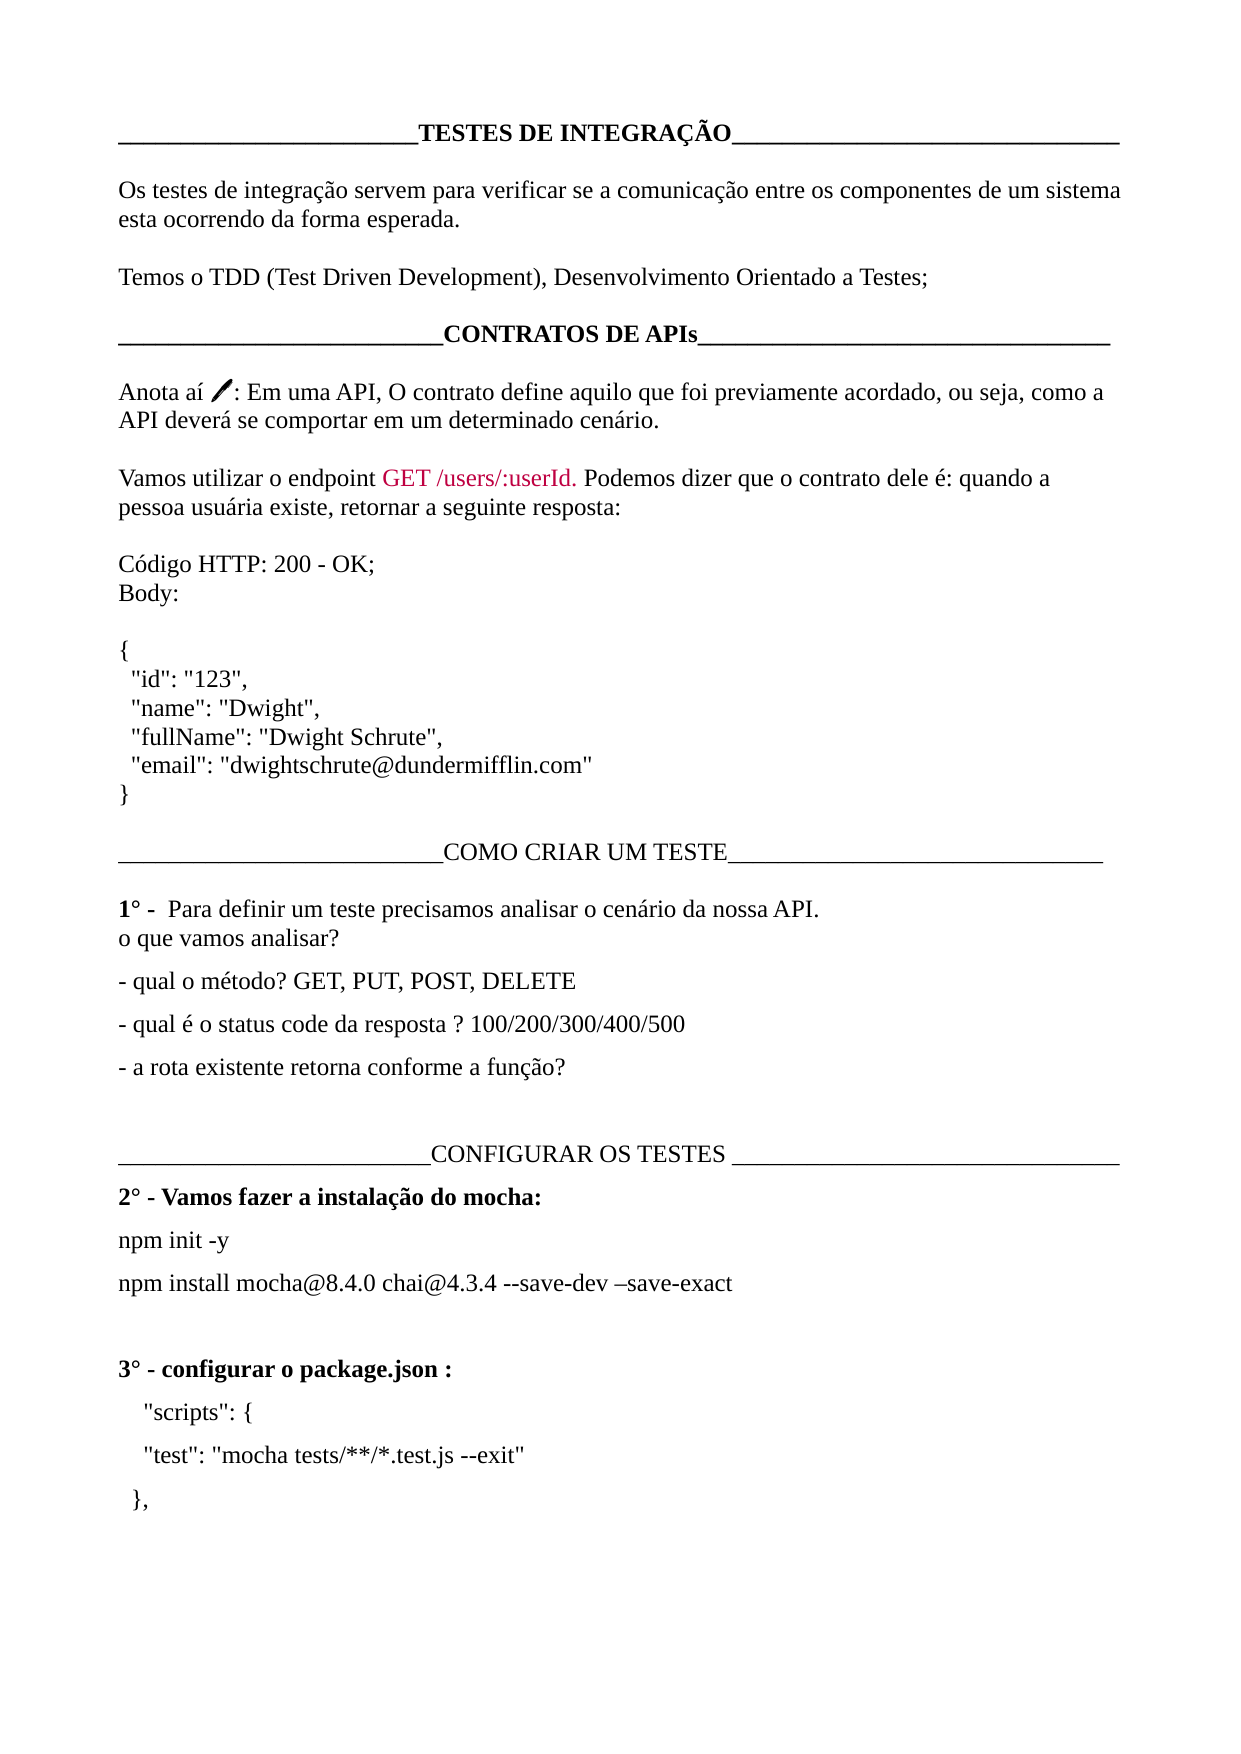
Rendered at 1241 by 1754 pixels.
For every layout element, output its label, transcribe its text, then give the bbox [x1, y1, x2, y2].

text __________________________CONTRATOS DE APIs_________________________________ [118, 319, 1122, 348]
text - qual é o status code da resposta ? 100/200/300/400/500 [118, 1009, 1122, 1038]
text "name": "Dwight", [118, 693, 1122, 722]
text "test": "mocha tests/**/*.test.js --exit" [118, 1441, 1122, 1469]
text Body: [118, 578, 1122, 607]
text 2° - Vamos fazer a instalação do mocha: npm init -y [118, 1182, 1122, 1254]
text { [118, 636, 1122, 664]
text "fullName": "Dwight Schrute", [118, 722, 1122, 751]
text Temos o TDD (Test Driven Development), Desenvolvimento Orientado a Testes; [118, 262, 1122, 291]
text 1° - Para definir um teste precisamos analisar o cenário da nossa API. [118, 894, 1122, 923]
text } [118, 779, 1122, 808]
text "email": "dwightschrute@dundermifflin.com" [118, 751, 1122, 779]
text Anota aí 🖊: Em uma API, O contrato define aquilo que foi previamente acordado, ou seja, como a API deverá se comportar em um determinado cenário. [118, 377, 1122, 434]
text Vamos utilizar o endpoint GET /users/:userId. Podemos dizer que o contrato dele é: quando a pessoa usuária existe, retornar a seguinte resposta: [118, 463, 1122, 521]
text ________________________TESTES DE INTEGRAÇÃO_______________________________ [118, 118, 1122, 147]
text o que vamos analisar? - qual o método? GET, PUT, POST, DELETE [118, 923, 1122, 995]
text }, [118, 1484, 1122, 1512]
text Os testes de integração servem para verificar se a comunicação entre os componentes de um sistema esta ocorrendo da forma esperada. [118, 176, 1122, 233]
text "scripts": { [118, 1397, 1122, 1426]
text __________________________COMO CRIAR UM TESTE______________________________ [118, 837, 1122, 866]
text _________________________CONFIGURAR OS TESTES _______________________________ [118, 1096, 1122, 1167]
text 3° - configurar o package.json : [118, 1354, 1122, 1383]
text npm install mocha@8.4.0 chai@4.3.4 --save-dev –save-exact [118, 1268, 1122, 1297]
text Código HTTP: 200 - OK; [118, 549, 1122, 578]
text "id": "123", [118, 664, 1122, 693]
text - a rota existente retorna conforme a função? [118, 1052, 1122, 1081]
